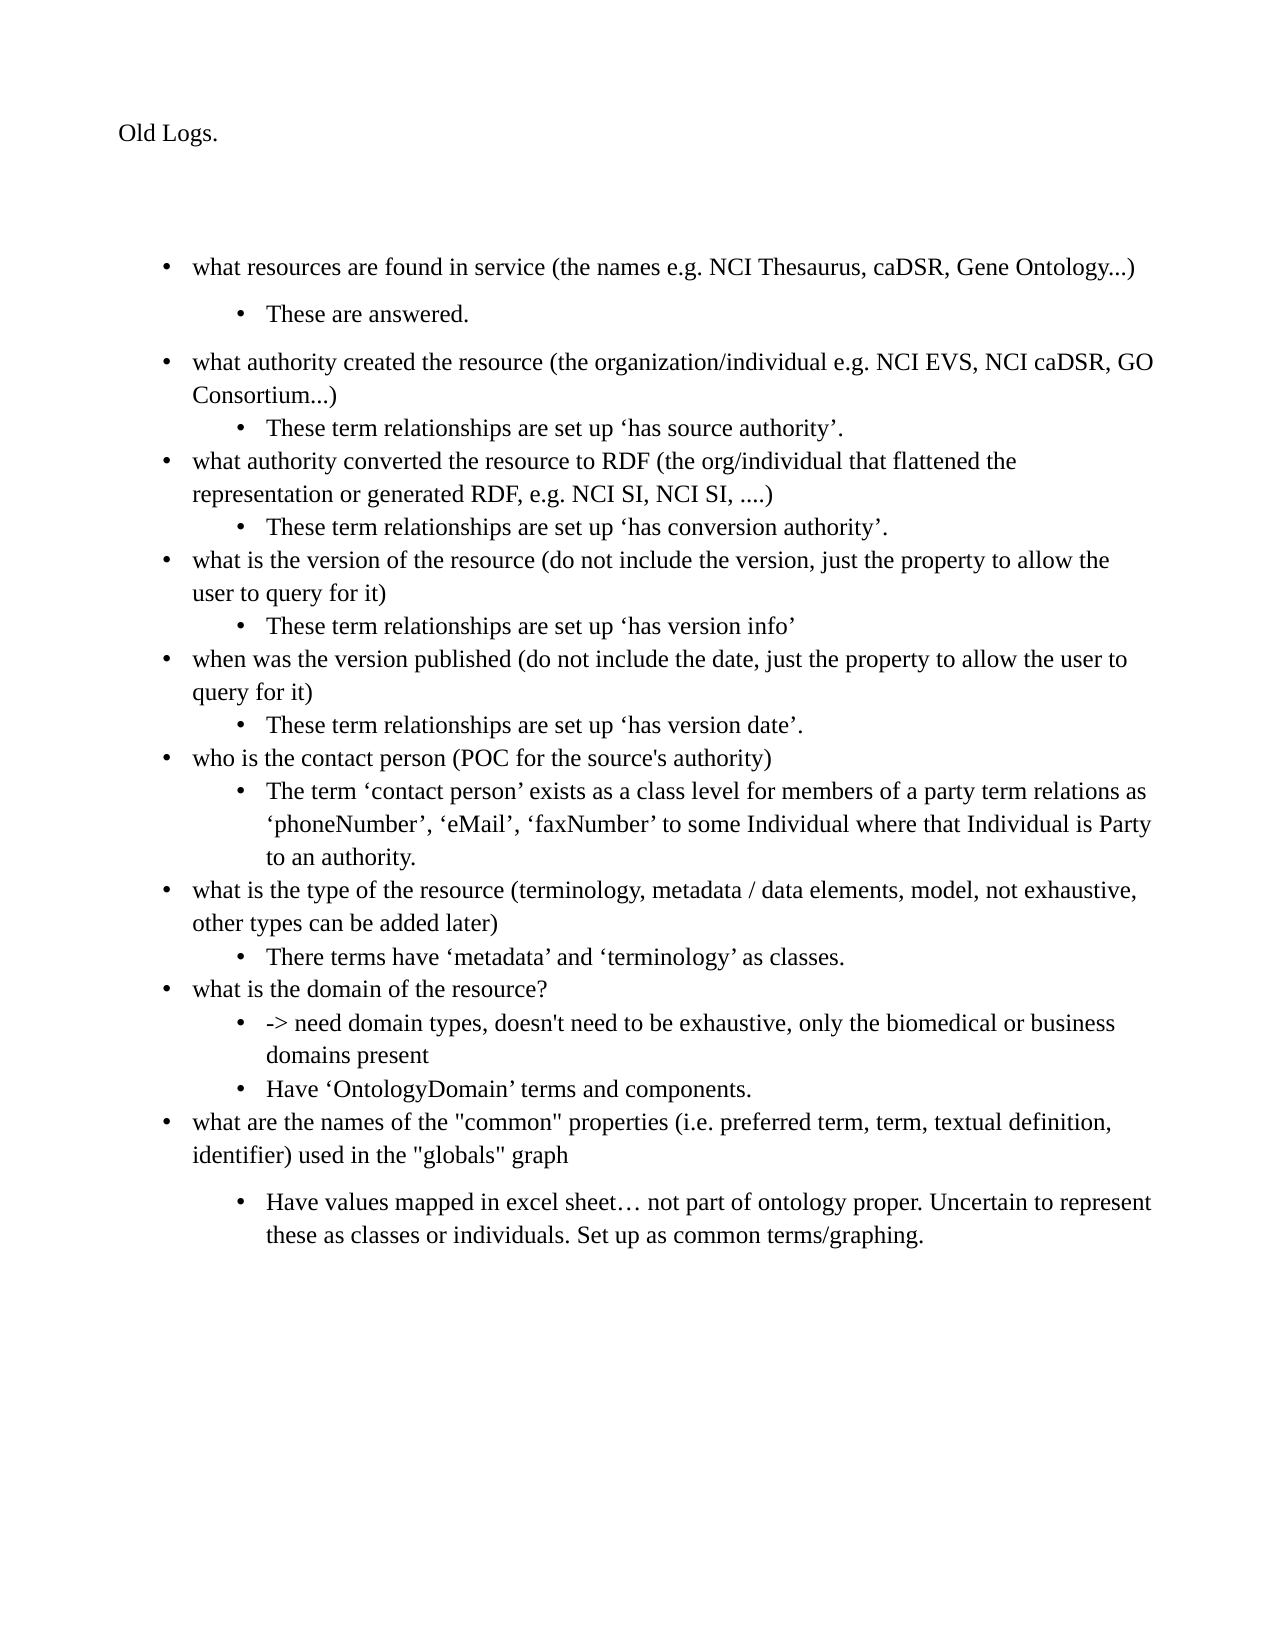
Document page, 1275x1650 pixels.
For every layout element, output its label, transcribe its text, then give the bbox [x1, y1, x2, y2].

list There terms have ‘metadata’ and ‘terminology’ as classes. [236, 942, 1157, 970]
list what authority created the resource (the organization/individual e.g. NCI EVS, NCI caDSR, GO Consortium...) [162, 347, 1157, 409]
list Have ‘OntologyDomain’ terms and components. [236, 1074, 1157, 1102]
list what are the names of the "common" properties (i.e. preferred term, term, textual definition, identifier) used in the "globals" graph [162, 1107, 1157, 1168]
text Old Logs. [118, 118, 1157, 147]
list when was the version published (do not include the date, just the property to allow the user to query for it) [162, 644, 1157, 706]
list These term relationships are set up ‘has conversion authority’. [236, 512, 1157, 541]
list The term ‘contact person’ exists as a class level for members of a party term relations as ‘phoneNumber’, ‘eMail’, ‘faxNumber’ to some Individual where that Individual is Party to an authority. [236, 776, 1157, 871]
list These term relationships are set up ‘has version date’. [236, 710, 1157, 739]
list what is the version of the resource (do not include the version, just the property to allow the user to query for it) [162, 545, 1157, 607]
list what is the domain of the resource? [162, 974, 1157, 1003]
list what resources are found in service (the names e.g. NCI Thesaurus, caDSR, Gene Ontology...) [162, 252, 1157, 281]
list These are answered. [236, 299, 1157, 328]
list who is the contact person (POC for the source's authority) [162, 743, 1157, 772]
list Have values mapped in excel sheet… not part of ontology proper. Uncertain to represent these as classes or individuals. Set up as common terms/graphing. [236, 1187, 1157, 1249]
list what authority converted the resource to RDF (the org/individual that flattened the representation or generated RDF, e.g. NCI SI, NCI SI, ....) [162, 446, 1157, 508]
list These term relationships are set up ‘has source authority’. [236, 413, 1157, 442]
list These term relationships are set up ‘has version info’ [236, 611, 1157, 640]
list what is the type of the resource (terminology, metadata / data elements, model, not exhaustive, other types can be added later) [162, 876, 1157, 937]
list -> need domain types, doesn't need to be exhaustive, only the biomedical or business domains present [236, 1008, 1157, 1069]
